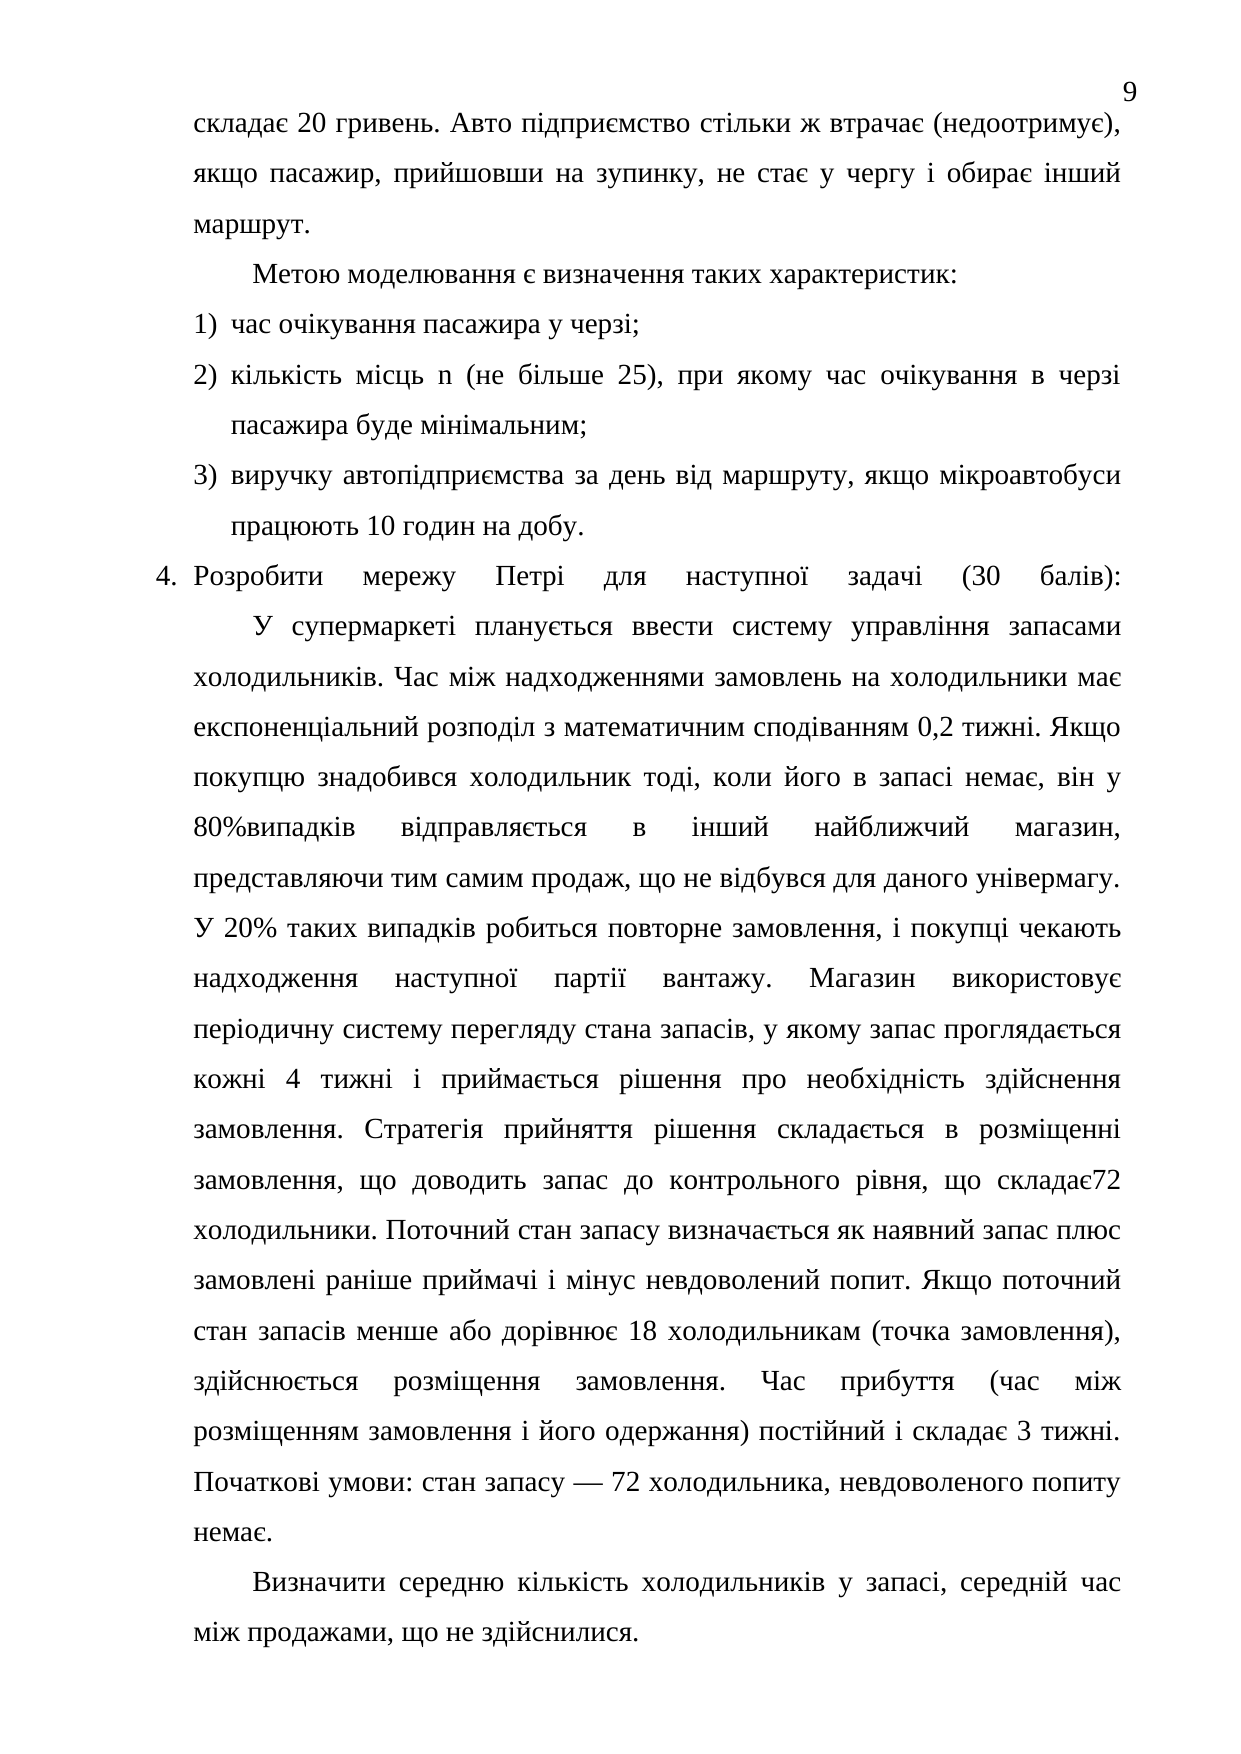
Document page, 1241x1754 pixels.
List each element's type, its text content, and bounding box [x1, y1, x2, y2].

list Розробити мережу Петрі для наступної задачі (30 балів): У супермаркеті планується ввести систему управління запасами холодильників. Час між надходженнями замовлень на холодильники має експоненціальний розподіл з математичним сподіванням 0,2 тижні. Якщо покупцю знадобився холодильник тоді, коли його в запасі немає, він у 80%випадків відправляється в інший найближчий магазин, представляючи тим самим продаж, що не відбувся для даного універмагу. У 20% таких випадків робиться повторне замовлення, і покупці чекають надходження наступної партії вантажу. Магазин використовує періодичну систему перегляду стана запасів, у якому запас проглядається кожні 4 тижні і приймається рішення про необхідність здійснення замовлення. Стратегія прийняття рішення складається в розміщенні замовлення, що доводить запас до контрольного рівня, що складає72 холодильники. Поточний стан запасу визначається як наявний запас плюс замовлені раніше приймачі і мінус невдоволений попит. Якщо поточний стан запасів менше або дорівнює 18 холодильникам (точка замовлення), здійснюється розміщення замовлення. Час прибуття (час між розміщенням замовлення і його одержання) постійний і складає 3 тижні. Початкові умови: стан запасу — 72 холодильника, невдоволеного попиту немає. Визначити середню кількість холодильників у запасі, середній час між продажами, що не здійснилися. [156, 558, 1122, 1648]
list складає 20 гривень. Авто підприємство стільки ж втрачає (недоотримує), якщо пасажир, прийшовши на зупинку, не стає у чергу і обирає інший маршрут. Метою моделювання є визначення таких характеристик: [156, 105, 1122, 290]
list виручку автопідприємства за день від маршруту, якщо мікроавтобуси працюють 10 годин на добу. [193, 457, 1122, 541]
list кількість місць n (не більше 25), при якому час очікування в черзі пасажира буде мінімальним; [193, 357, 1122, 441]
list час очікування пасажира у черзі; [193, 306, 1122, 340]
